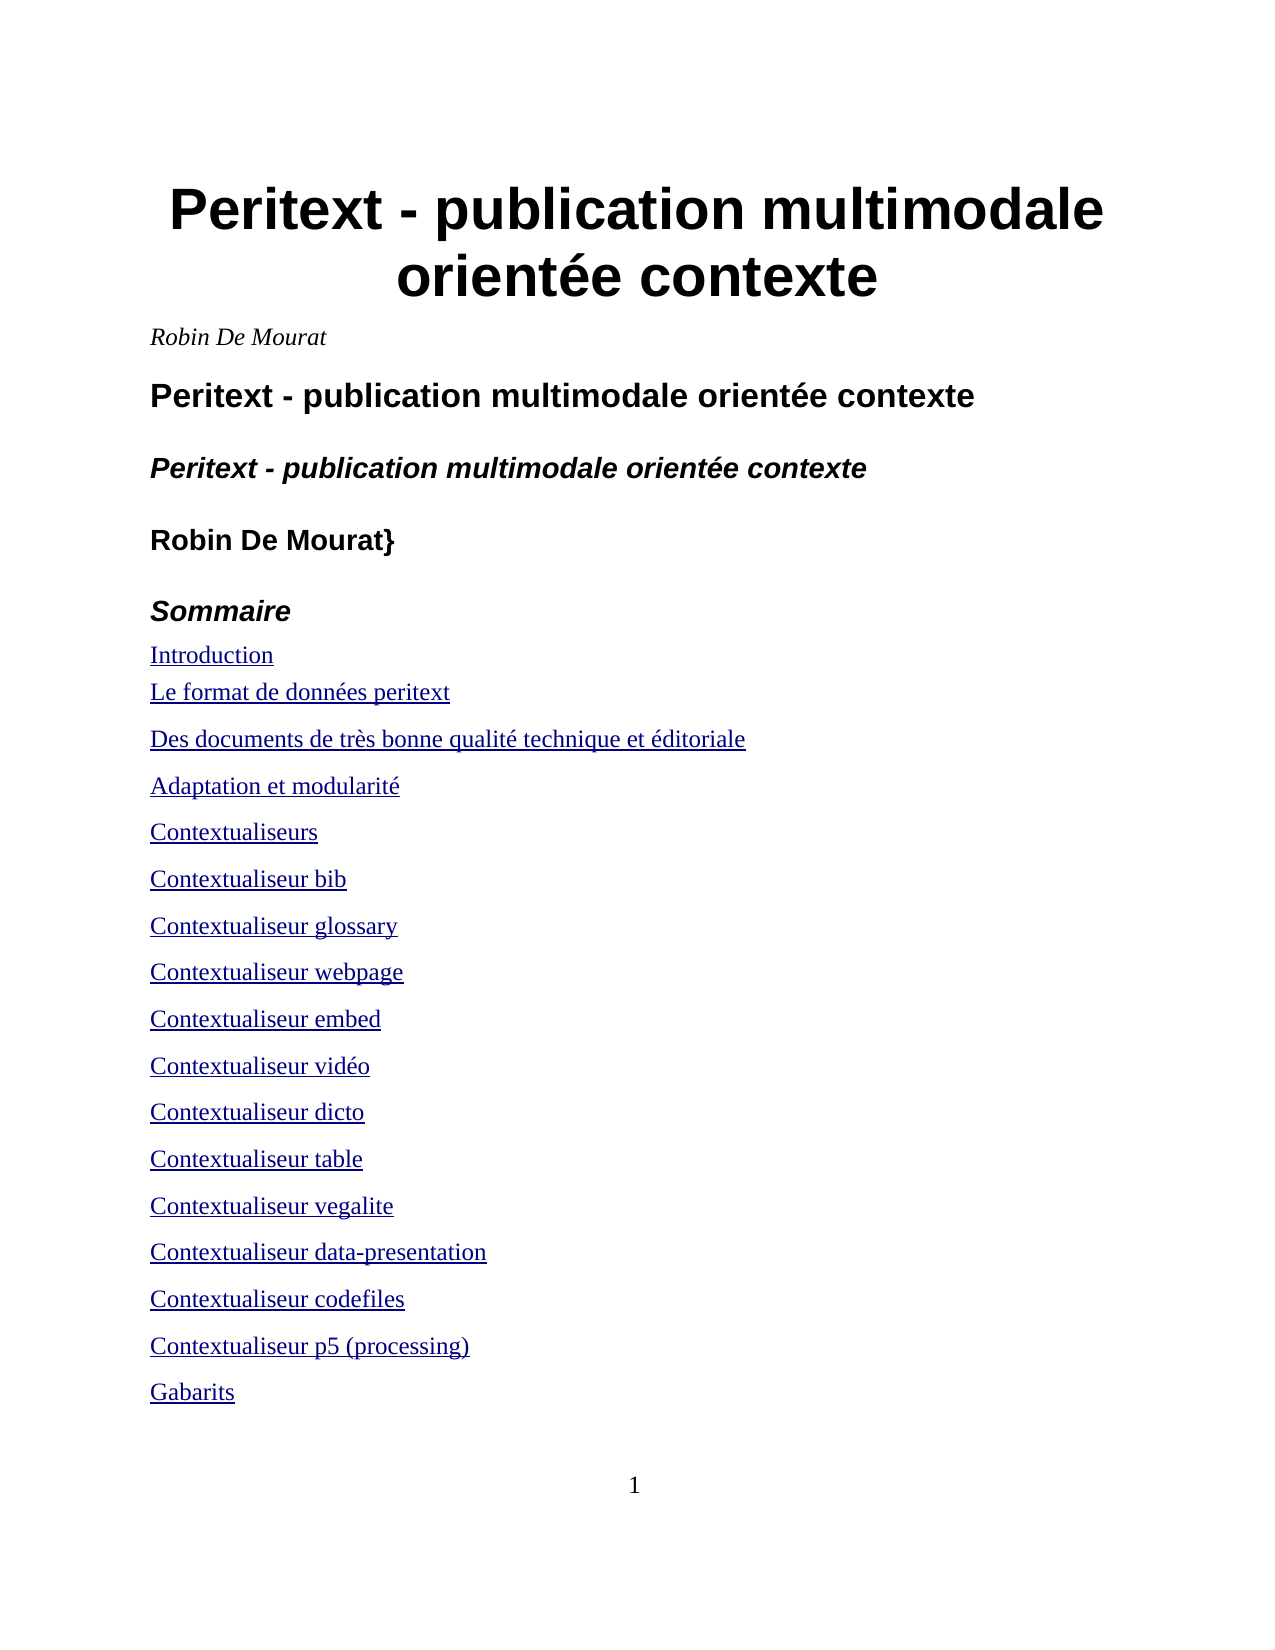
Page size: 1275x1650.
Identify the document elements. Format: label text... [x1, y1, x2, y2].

text Contextualiseurs [150, 817, 1125, 846]
text Gabarits [150, 1377, 1125, 1406]
text Contextualiseur table [150, 1144, 1125, 1173]
text Contextualiseur embed [150, 1004, 1125, 1033]
text Contextualiseur p5 (processing) [150, 1331, 1125, 1359]
subtitle Sommaire [150, 594, 1125, 627]
text Contextualiseur webpage [150, 957, 1125, 986]
text Robin De Mourat [150, 322, 1125, 350]
text Contextualiseur bib [150, 864, 1125, 893]
subtitle Peritext - publication multimodale orientée contexte [150, 375, 1125, 414]
subtitle Peritext - publication multimodale orientée contexte [150, 452, 1125, 485]
text Contextualiseur data-presentation [150, 1237, 1125, 1266]
text Contextualiseur codefiles [150, 1284, 1125, 1313]
subtitle Robin De Mourat} [150, 523, 1125, 556]
text Des documents de très bonne qualité technique et éditoriale [150, 724, 1125, 753]
text Introduction [150, 640, 1125, 668]
text Contextualiseur dicto [150, 1097, 1125, 1126]
text Adaptation et modularité [150, 771, 1125, 799]
text Contextualiseur vegalite [150, 1191, 1125, 1219]
text Le format de données peritext [150, 677, 1125, 706]
text Contextualiseur vidéo [150, 1051, 1125, 1079]
text Contextualiseur glossary [150, 911, 1125, 939]
title Peritext - publication multimodale orientée contexte [150, 175, 1125, 309]
